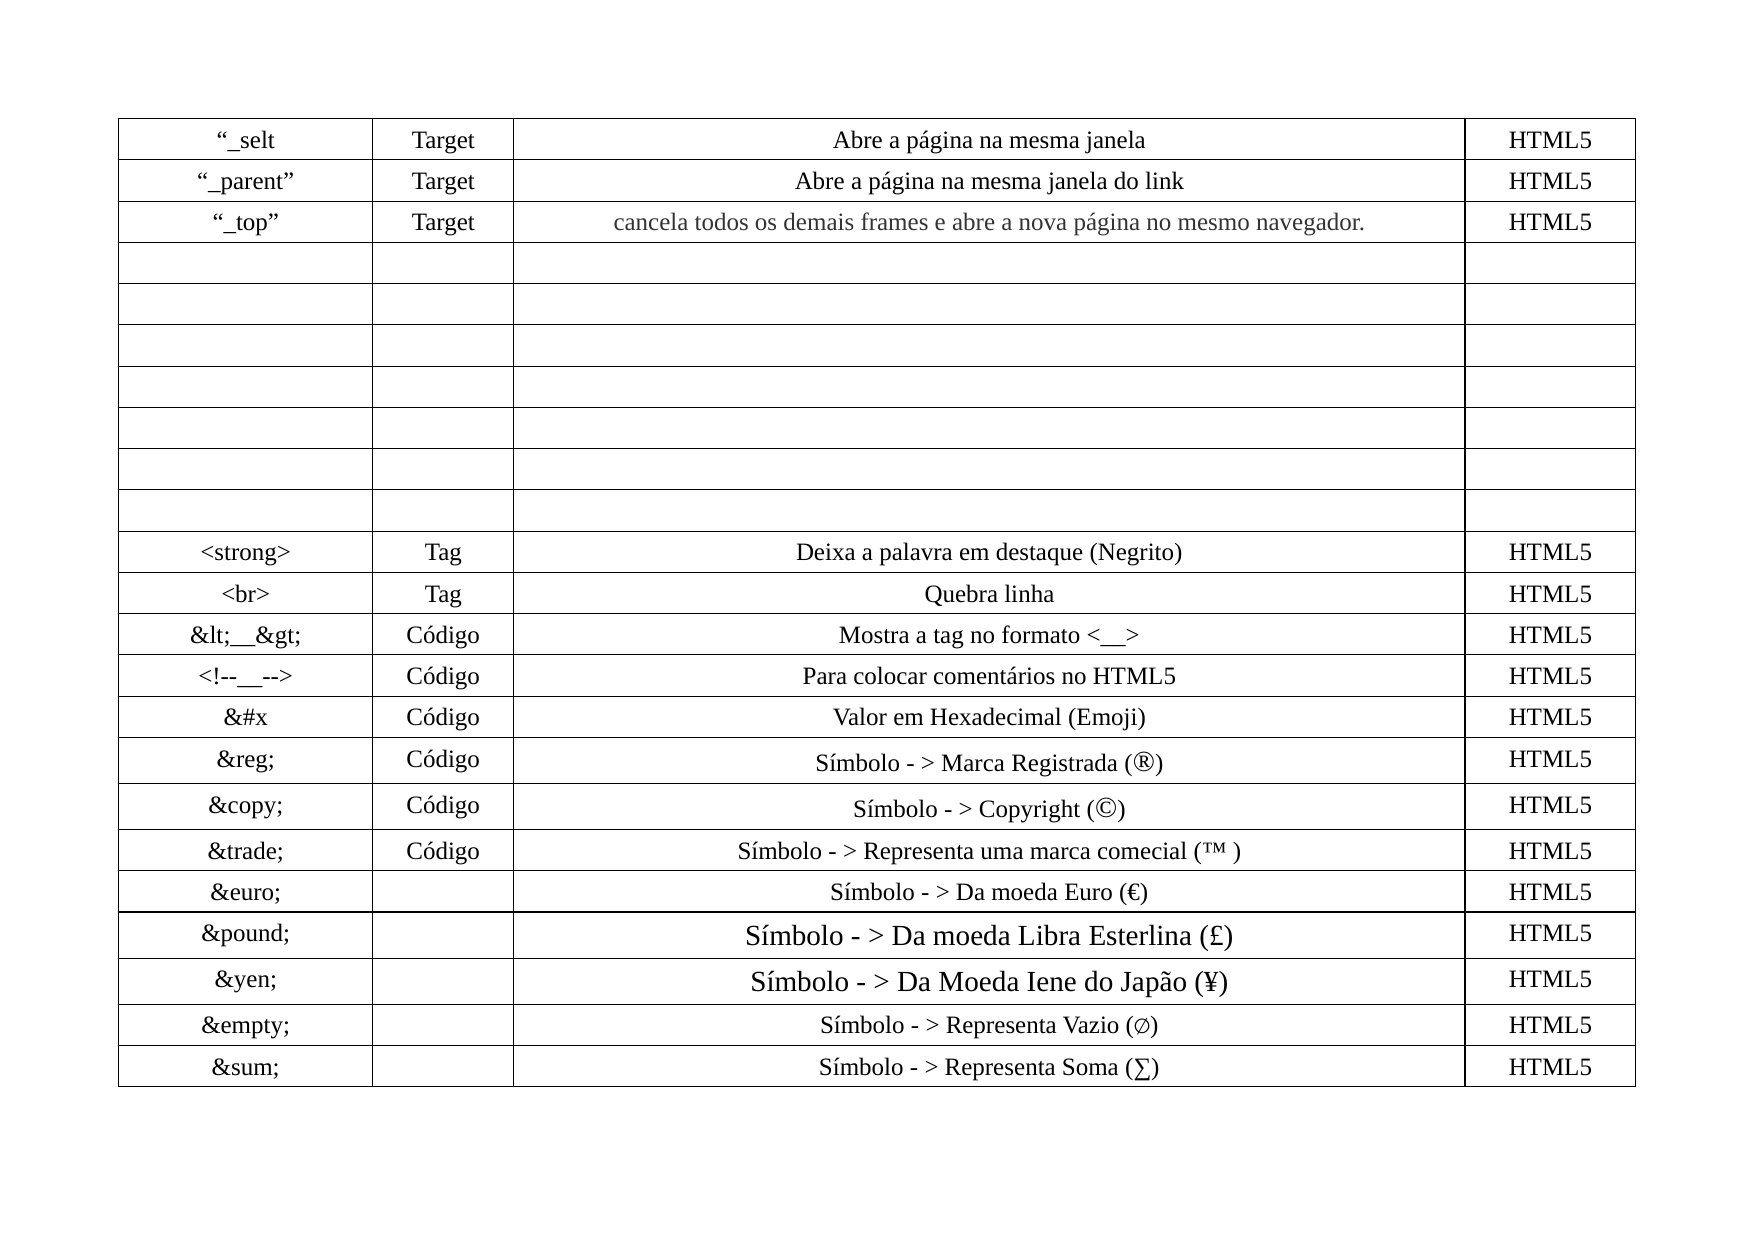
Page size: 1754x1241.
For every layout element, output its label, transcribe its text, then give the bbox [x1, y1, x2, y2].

table_cell [1466, 243, 1635, 283]
table_cell [373, 284, 513, 324]
table_cell HTML5 [1466, 614, 1635, 654]
table_cell Target [373, 119, 513, 159]
table_cell Código [373, 614, 513, 654]
table_cell Código [373, 655, 513, 696]
table_cell Para colocar comentários no HTML5 [514, 655, 1464, 696]
table_cell HTML5 [1466, 532, 1635, 572]
table_cell [514, 449, 1464, 489]
table_cell Código [373, 784, 513, 829]
table_cell [373, 490, 513, 531]
table_cell Target [373, 160, 513, 201]
table_cell [373, 243, 513, 283]
table_cell &yen; [119, 959, 372, 1003]
table_cell [514, 408, 1464, 448]
table_cell HTML5 [1466, 119, 1635, 159]
table_cell [1466, 284, 1635, 324]
table_cell [1466, 367, 1635, 407]
table_cell HTML5 [1466, 160, 1635, 201]
table_cell Símbolo - > Copyright (©) [514, 784, 1464, 829]
table_cell [119, 408, 372, 448]
table_cell <strong> [119, 532, 372, 572]
table_cell HTML5 [1466, 655, 1635, 696]
table_cell &sum; [119, 1046, 372, 1086]
table_cell Código [373, 830, 513, 870]
table_cell &#x [119, 697, 372, 737]
table_cell Símbolo - > Representa uma marca comecial (™ ) [514, 830, 1464, 870]
table_cell Símbolo - > Da moeda Libra Esterlina (£) [514, 913, 1464, 957]
table_cell [119, 243, 372, 283]
table_cell [373, 871, 513, 911]
table_cell [373, 325, 513, 366]
table_cell “_selt [119, 119, 372, 159]
table_cell [514, 284, 1464, 324]
table_cell HTML5 [1466, 871, 1635, 911]
table_cell HTML5 [1466, 1005, 1635, 1045]
table_cell HTML5 [1466, 913, 1635, 957]
table_cell [514, 490, 1464, 531]
table_cell Símbolo - > Da moeda Euro (€) [514, 871, 1464, 911]
table_cell HTML5 [1466, 573, 1635, 613]
table_cell Deixa a palavra em destaque (Negrito) [514, 532, 1464, 572]
table_cell Símbolo - > Representa Soma (∑) [514, 1046, 1464, 1086]
table_cell [514, 325, 1464, 366]
table_cell <br> [119, 573, 372, 613]
table_cell [1466, 408, 1635, 448]
table_cell [373, 1046, 513, 1086]
table_cell &reg; [119, 738, 372, 783]
table_cell Valor em Hexadecimal (Emoji) [514, 697, 1464, 737]
table_cell HTML5 [1466, 697, 1635, 737]
table_cell [1466, 325, 1635, 366]
table_cell [373, 449, 513, 489]
table_cell [119, 449, 372, 489]
table_cell Quebra linha [514, 573, 1464, 613]
table_cell Tag [373, 573, 513, 613]
table_cell [119, 367, 372, 407]
table_cell <!--__--> [119, 655, 372, 696]
table_cell [119, 325, 372, 366]
table_cell Tag [373, 532, 513, 572]
table_cell “_top” [119, 202, 372, 242]
table_cell [1466, 449, 1635, 489]
table_cell Símbolo - > Representa Vazio (∅) [514, 1005, 1464, 1045]
table_cell Símbolo - > Da Moeda Iene do Japão (¥) [514, 959, 1464, 1003]
table_cell &euro; [119, 871, 372, 911]
table_cell HTML5 [1466, 959, 1635, 1003]
table_cell HTML5 [1466, 784, 1635, 829]
table_cell HTML5 [1466, 202, 1635, 242]
table_cell [1466, 490, 1635, 531]
table_cell Símbolo - > Marca Registrada (®) [514, 738, 1464, 783]
table_cell &lt;__&gt; [119, 614, 372, 654]
table_cell &empty; [119, 1005, 372, 1045]
table_cell &pound; [119, 913, 372, 957]
table_cell [373, 913, 513, 957]
table_cell [514, 367, 1464, 407]
table_cell [373, 408, 513, 448]
table_cell &copy; [119, 784, 372, 829]
table_cell [373, 959, 513, 1003]
table_cell cancela todos os demais frames e abre a nova página no mesmo navegador. [514, 202, 1464, 242]
table_cell Código [373, 738, 513, 783]
table_cell Target [373, 202, 513, 242]
table_cell Abre a página na mesma janela do link [514, 160, 1464, 201]
table_cell Abre a página na mesma janela [514, 119, 1464, 159]
table_cell [373, 367, 513, 407]
table_cell [119, 284, 372, 324]
table_cell “_parent” [119, 160, 372, 201]
table_cell [514, 243, 1464, 283]
table_cell Mostra a tag no formato <__> [514, 614, 1464, 654]
table_cell [373, 1005, 513, 1045]
table_cell HTML5 [1466, 738, 1635, 783]
table_cell [119, 490, 372, 531]
table_cell HTML5 [1466, 830, 1635, 870]
table_cell &trade; [119, 830, 372, 870]
table_cell HTML5 [1466, 1046, 1635, 1086]
table_cell Código [373, 697, 513, 737]
